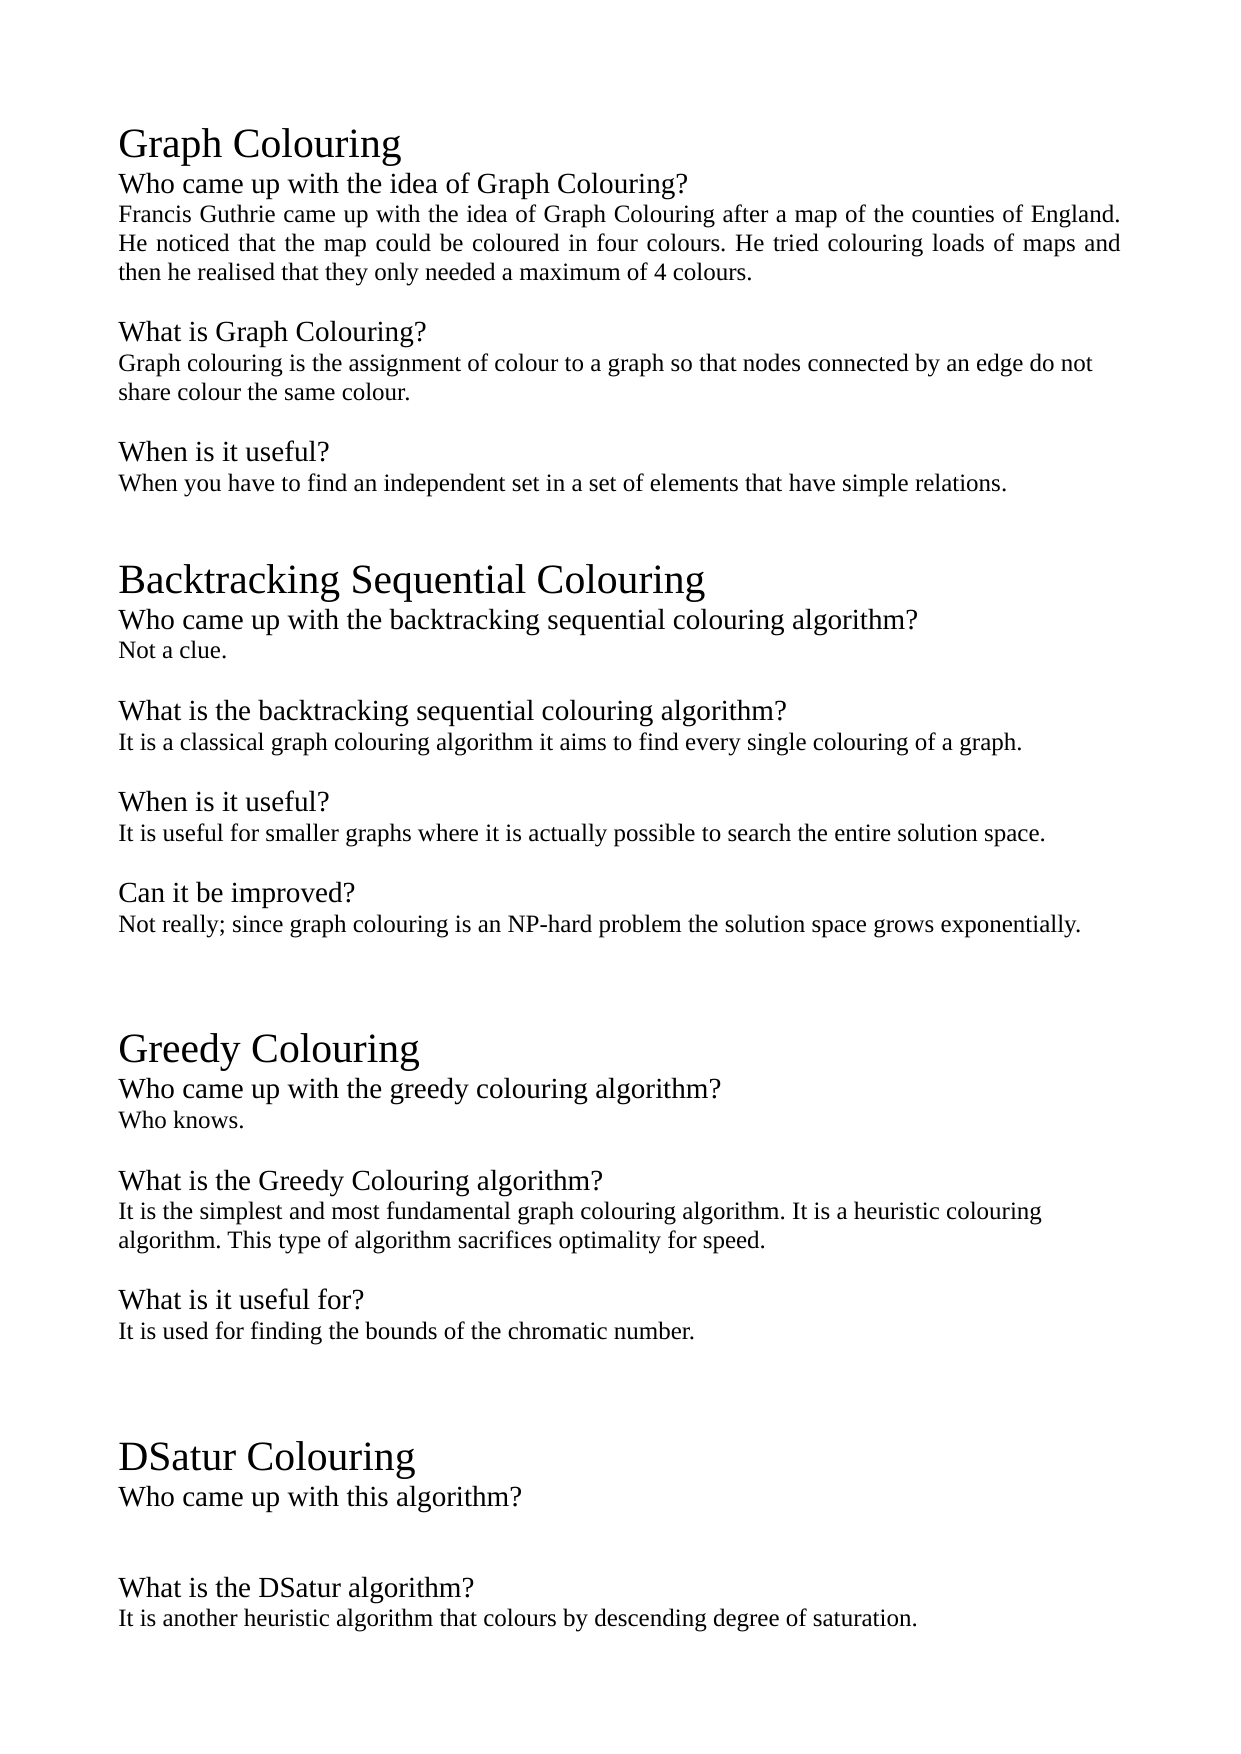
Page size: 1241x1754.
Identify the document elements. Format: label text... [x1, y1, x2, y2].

text Graph Colouring [118, 118, 1122, 166]
text Not a clue. [118, 636, 1122, 664]
text What is it useful for? [118, 1282, 1122, 1316]
text Who came up with this algorithm? [118, 1479, 1122, 1512]
text Greedy Colouring [118, 1024, 1122, 1072]
text Who knows. [118, 1105, 1122, 1134]
text Not really; since graph colouring is an NP-hard problem the solution space grows exponentially. [118, 909, 1122, 937]
text Backtracking Sequential Colouring [118, 554, 1122, 602]
text Graph colouring is the assignment of colour to a graph so that nodes connected by an edge do not share colour the same colour. [118, 348, 1122, 406]
text What is the Greedy Colouring algorithm? [118, 1163, 1122, 1196]
text Who came up with the idea of Graph Colouring? [118, 166, 1122, 199]
text What is the DSatur algorithm? [118, 1570, 1122, 1603]
text It is another heuristic algorithm that colours by descending degree of saturation. [118, 1603, 1122, 1632]
text When is it useful? [118, 784, 1122, 818]
text It is useful for smaller graphs where it is actually possible to search the entire solution space. [118, 818, 1122, 846]
text It is a classical graph colouring algorithm it aims to find every single colouring of a graph. [118, 727, 1122, 755]
text Who came up with the greedy colouring algorithm? [118, 1072, 1122, 1105]
text Francis Guthrie came up with the idea of Graph Colouring after a map of the counties of England. He noticed that the map could be coloured in four colours. He tried colouring loads of maps and then he realised that they only needed a maximum of 4 colours. [118, 199, 1122, 286]
text It is used for finding the bounds of the chromatic number. [118, 1316, 1122, 1345]
text When is it useful? [118, 434, 1122, 468]
text What is the backtracking sequential colouring algorithm? [118, 693, 1122, 727]
text Who came up with the backtracking sequential colouring algorithm? [118, 602, 1122, 636]
text When you have to find an independent set in a set of elements that have simple relations. [118, 468, 1122, 497]
text It is the simplest and most fundamental graph colouring algorithm. It is a heuristic colouring algorithm. This type of algorithm sacrifices optimality for speed. [118, 1196, 1122, 1254]
text DSatur Colouring [118, 1431, 1122, 1479]
text Can it be improved? [118, 875, 1122, 909]
text What is Graph Colouring? [118, 314, 1122, 348]
